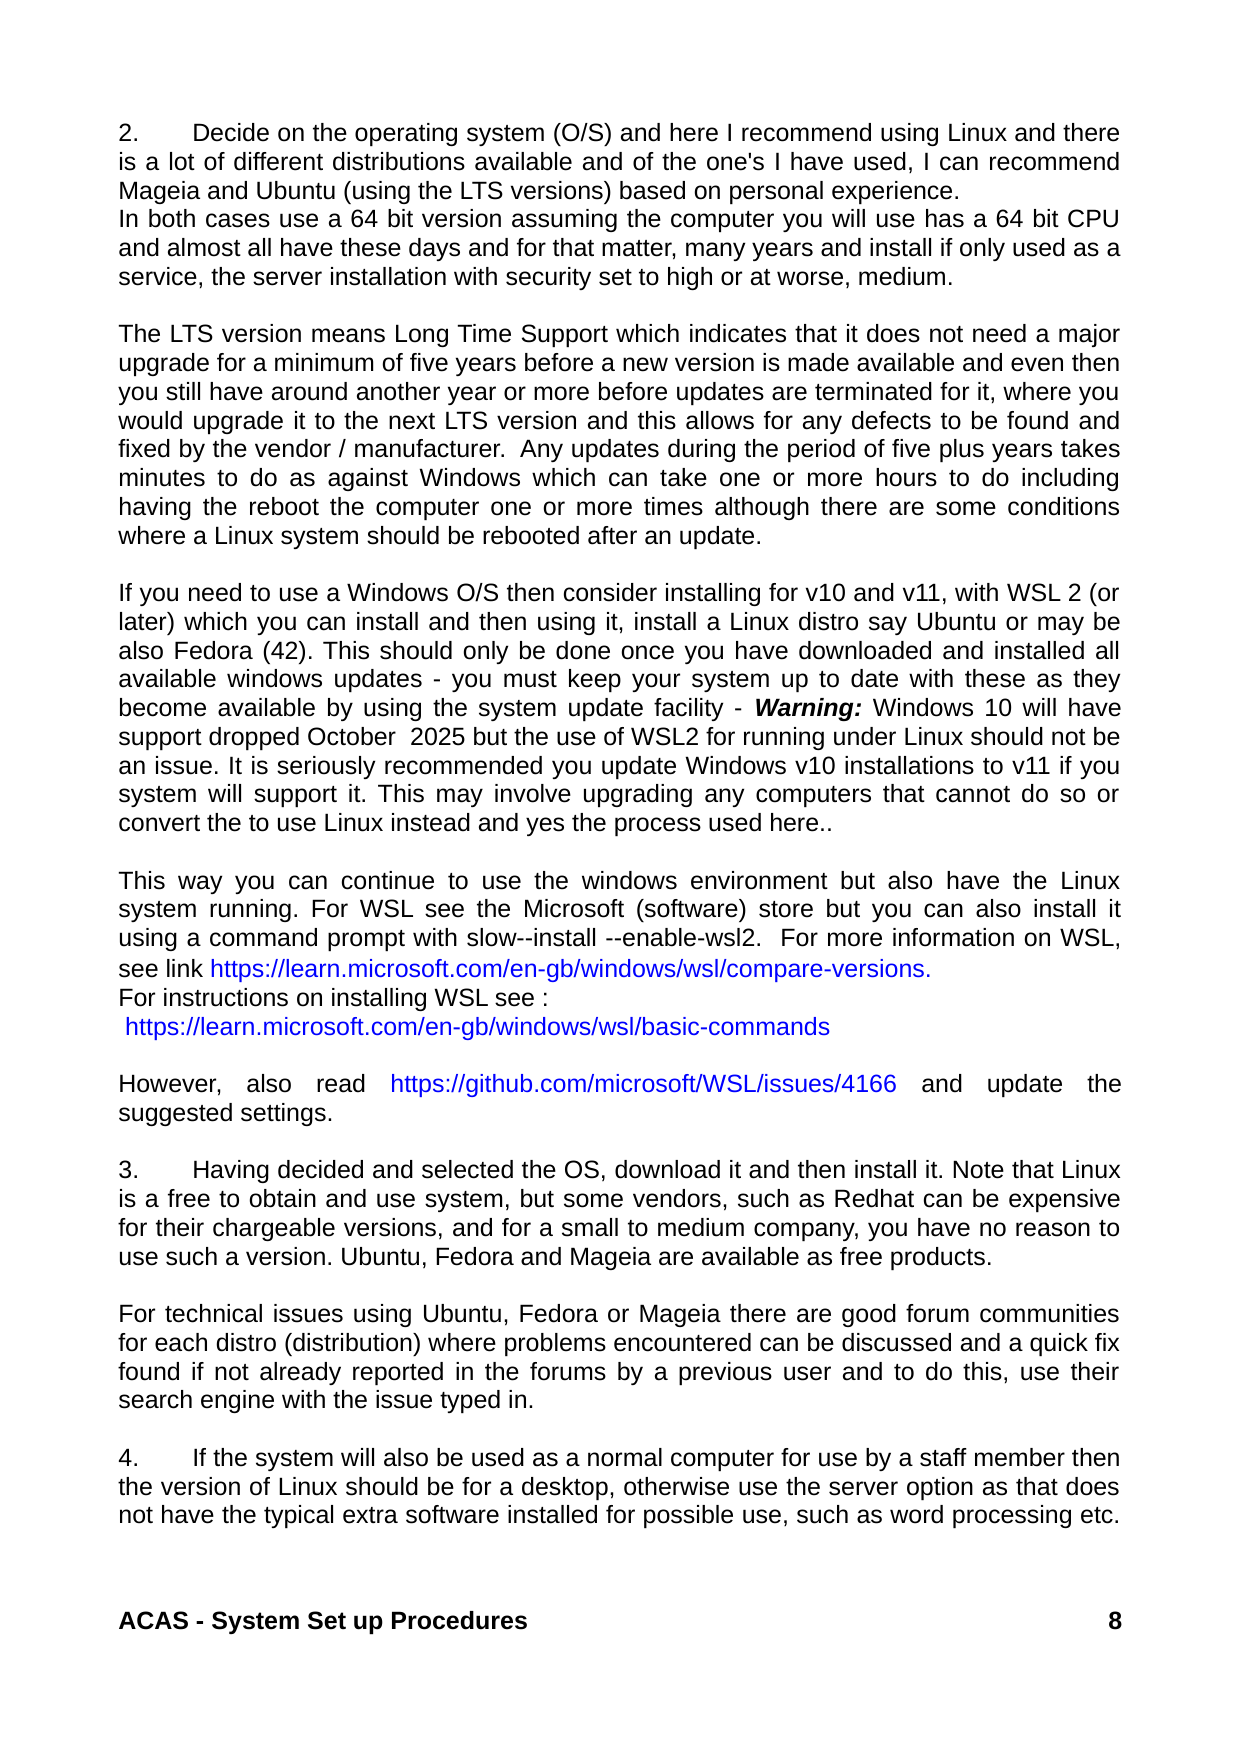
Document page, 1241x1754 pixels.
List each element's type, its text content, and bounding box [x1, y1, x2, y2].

text The LTS version means Long Time Support which indicates that it does not need a major upgrade for a minimum of five years before a new version is made available and even then you still have around another year or more before updates are terminated for it, where you would upgrade it to the next LTS version and this allows for any defects to be found and fixed by the vendor / manufacturer. Any updates during the period of five plus years takes minutes to do as against Windows which can take one or more hours to do including having the reboot the computer one or more times although there are some conditions where a Linux system should be rebooted after an update. [118, 319, 1122, 549]
text This way you can continue to use the windows environment but also have the Linux system running. For WSL see the Microsoft (software) store but you can also install it using a command prompt with slow--install --enable-wsl2. For more information on WSL, see link https://learn.microsoft.com/en-gb/windows/wsl/compare-versions. [118, 866, 1122, 983]
text https://learn.microsoft.com/en-gb/windows/wsl/basic-commands [118, 1012, 1122, 1040]
text 2. Decide on the operating system (O/S) and here I recommend using Linux and there is a lot of different distributions available and of the one's I have used, I can recommend Mageia and Ubuntu (using the LTS versions) based on personal experience. [118, 118, 1122, 204]
text For technical issues using Ubuntu, Fedora or Mageia there are good forum communities for each distro (distribution) where problems encountered can be discussed and a quick fix found if not already reported in the forums by a previous user and to do this, use their search engine with the issue typed in. [118, 1299, 1122, 1414]
text 3. Having decided and selected the OS, download it and then install it. Note that Linux is a free to obtain and use system, but some vendors, such as Redhat can be expensive for their chargeable versions, and for a small to medium company, you have no reason to use such a version. Ubuntu, Fedora and Mageia are available as free products. [118, 1155, 1122, 1270]
text For instructions on installing WSL see : [118, 983, 1122, 1012]
text However, also read https://github.com/microsoft/WSL/issues/4166 and update the suggested settings. [118, 1069, 1122, 1127]
text If you need to use a Windows O/S then consider installing for v10 and v11, with WSL 2 (or later) which you can install and then using it, install a Linux distro say Ubuntu or may be also Fedora (42). This should only be done once you have downloaded and installed all available windows updates - you must keep your system up to date with these as they become available by using the system update facility - Warning: Windows 10 will have support dropped October 2025 but the use of WSL2 for running under Linux should not be an issue. It is seriously recommended you update Windows v10 installations to v11 if you system will support it. This may involve upgrading any computers that cannot do so or convert the to use Linux instead and yes the process used here.. [118, 578, 1122, 837]
text In both cases use a 64 bit version assuming the computer you will use has a 64 bit CPU and almost all have these days and for that matter, many years and install if only used as a service, the server installation with security set to high or at worse, medium. [118, 204, 1122, 291]
text 4. If the system will also be used as a normal computer for use by a staff member then the version of Linux should be for a desktop, otherwise use the server option as that does not have the typical extra software installed for possible use, such as word processing etc. [118, 1443, 1122, 1529]
